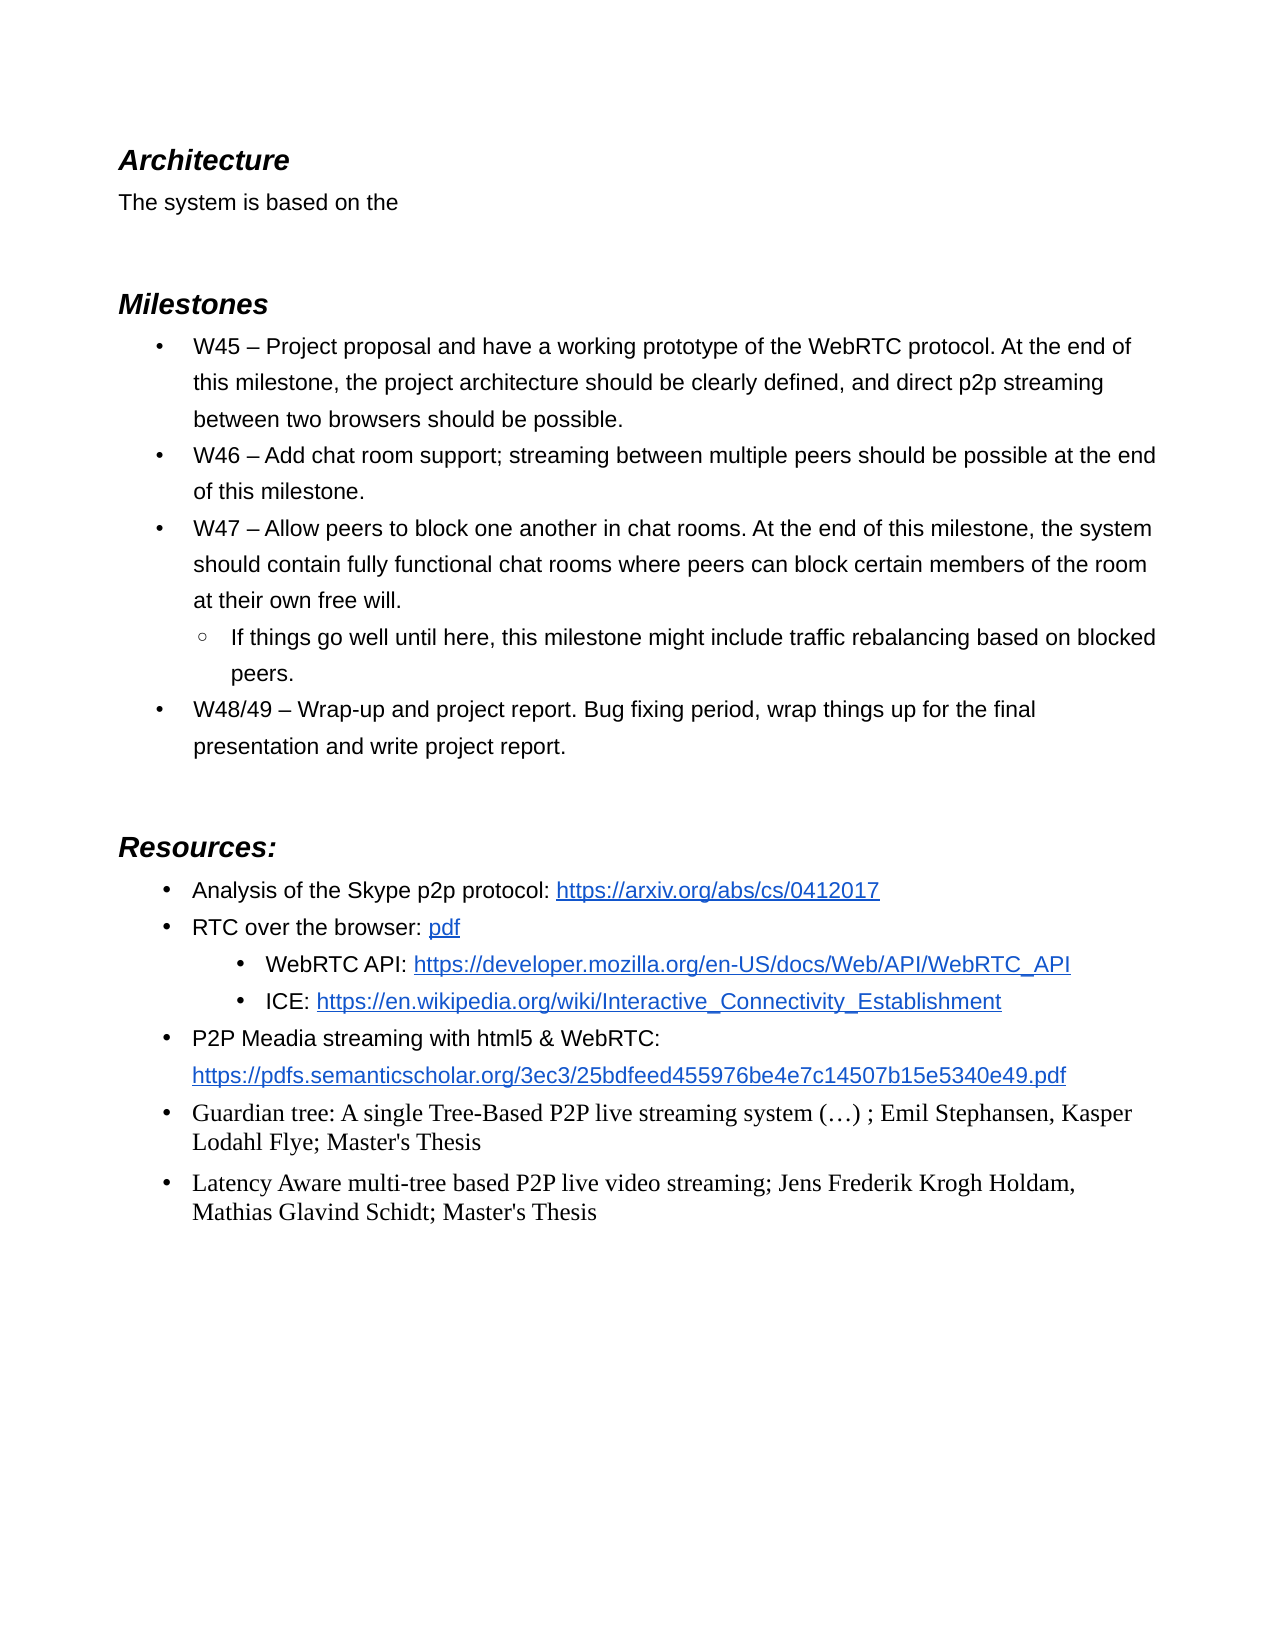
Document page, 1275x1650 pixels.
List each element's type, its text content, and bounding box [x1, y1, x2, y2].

list Latency Aware multi-tree based P2P live video streaming; Jens Frederik Krogh Holdam, Mathias Glavind Schidt; Master's Thesis [162, 1168, 1157, 1226]
list P2P Meadia streaming with html5 & WebRTC: https://pdfs.semanticscholar.org/3ec3/25bdfeed455976be4e7c14507b15e5340e49.pdf [162, 1025, 1157, 1088]
subtitle Architecture [118, 143, 1157, 177]
subtitle Resources: [118, 831, 1157, 864]
text The system is based on the [118, 189, 1157, 216]
list RTC over the browser: pdf [162, 914, 1157, 941]
list Analysis of the Skype p2p protocol: https://arxiv.org/abs/cs/0412017 [162, 877, 1157, 903]
subtitle Milestones [118, 287, 1157, 320]
list If things go well until here, this milestone might include traffic rebalancing based on blocked peers. [193, 624, 1157, 686]
list W48/49 – Wrap-up and project report. Bug fixing period, wrap things up for the final presentation and write project report. [156, 696, 1157, 759]
list W45 – Project proposal and have a working prototype of the WebRTC protocol. At the end of this milestone, the project architecture should be clearly defined, and direct p2p streaming between two browsers should be possible. [156, 333, 1157, 432]
list W46 – Add chat room support; streaming between multiple peers should be possible at the end of this milestone. [156, 442, 1157, 505]
list W47 – Allow peers to block one another in chat rooms. At the end of this milestone, the system should contain fully functional chat rooms where peers can block certain members of the room at their own free will. [156, 515, 1157, 614]
list ICE: https://en.wikipedia.org/wiki/Interactive_Connectivity_Establishment [236, 988, 1157, 1015]
list Guardian tree: A single Tree-Based P2P live streaming system (…) ; Emil Stephansen, Kasper Lodahl Flye; Master's Thesis [162, 1098, 1157, 1156]
list WebRTC API: https://developer.mozilla.org/en-US/docs/Web/API/WebRTC_API [236, 951, 1157, 978]
